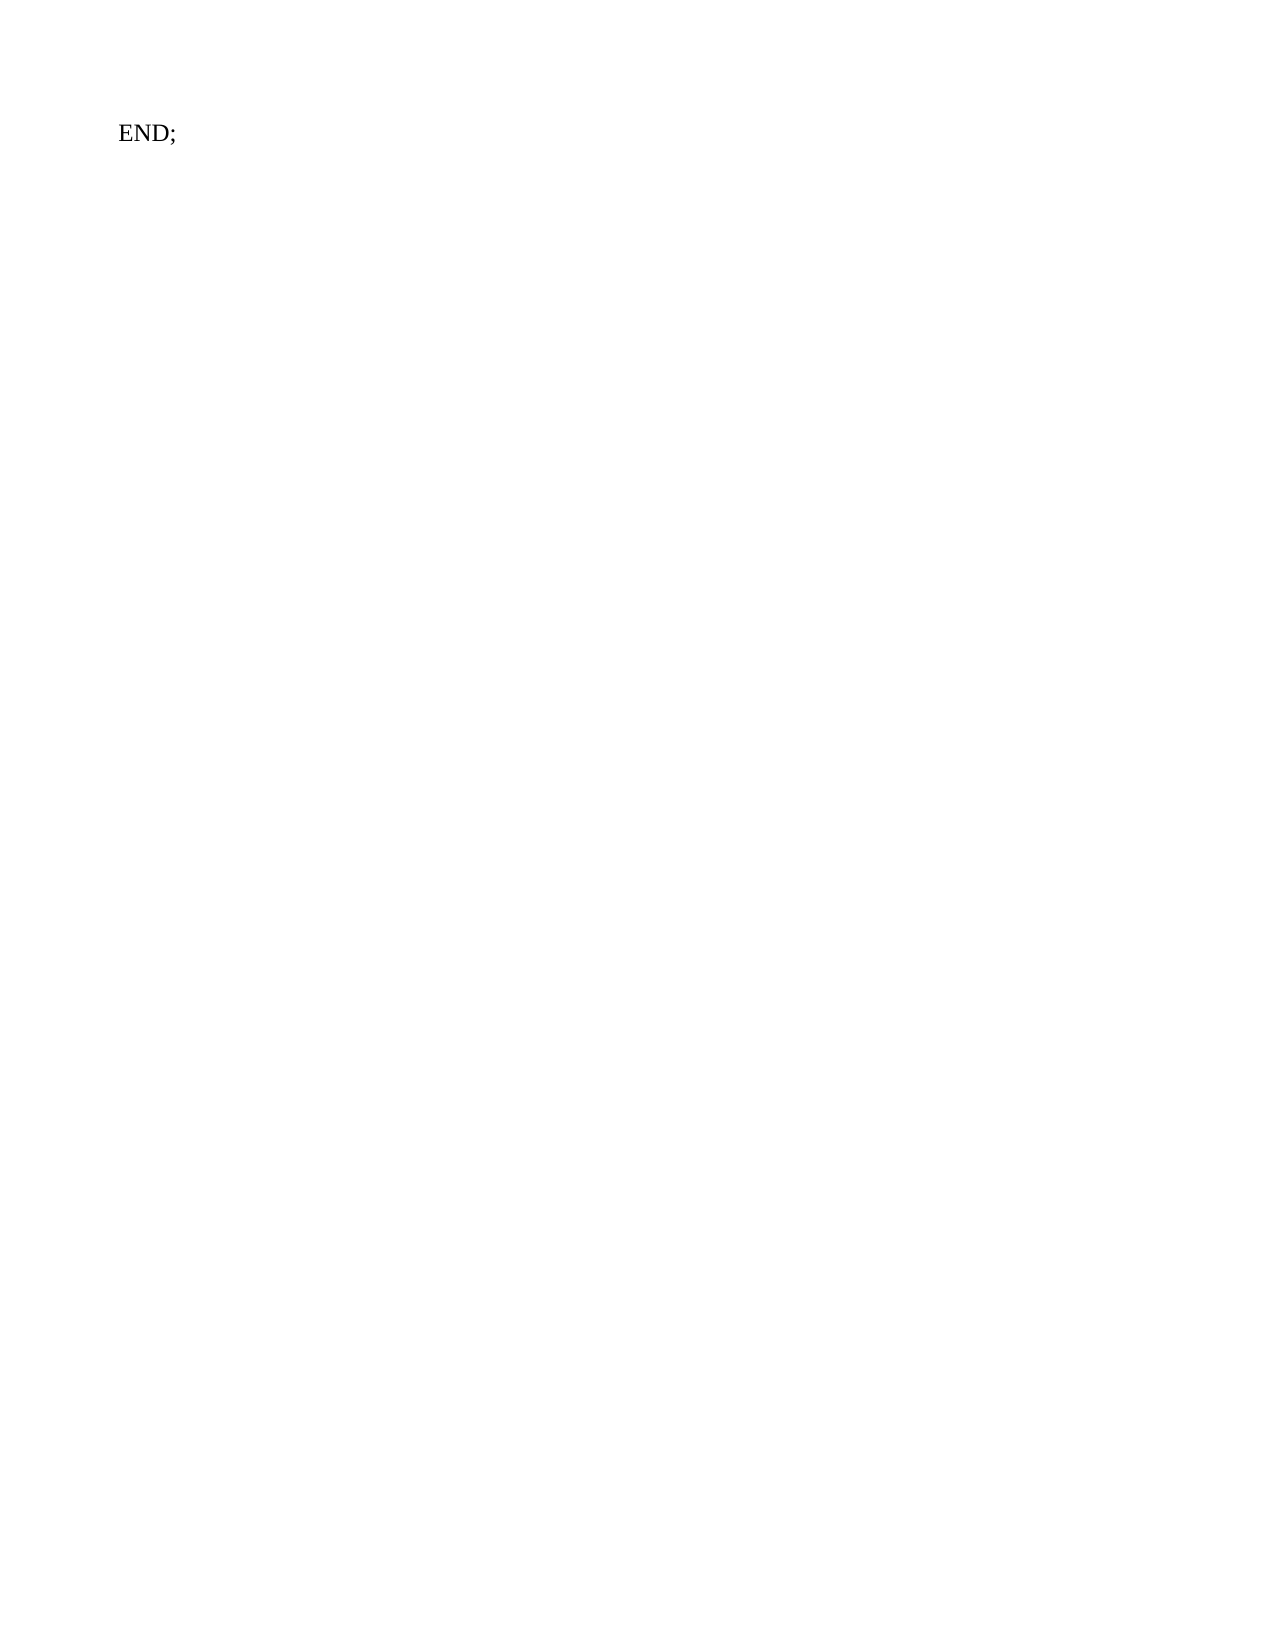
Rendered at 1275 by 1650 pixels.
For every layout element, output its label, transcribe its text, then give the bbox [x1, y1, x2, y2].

text END; [118, 118, 1157, 147]
